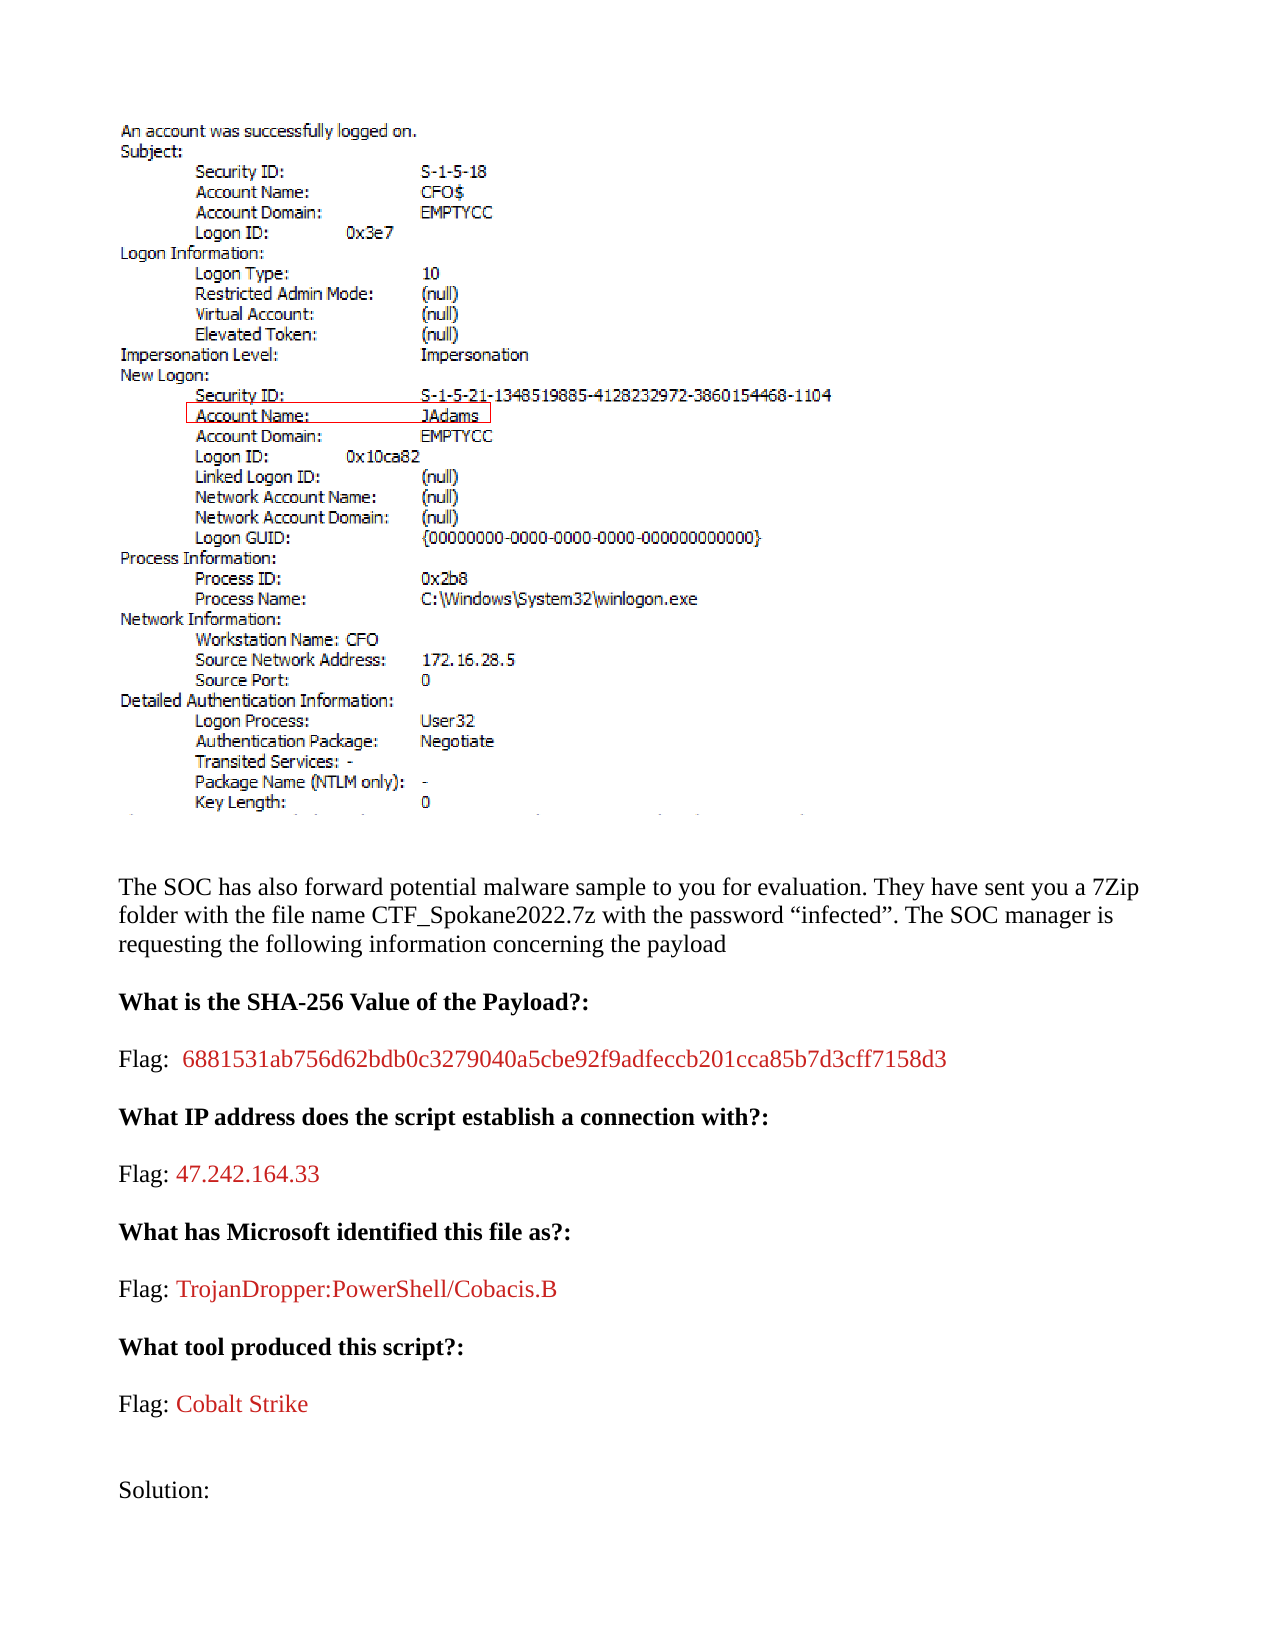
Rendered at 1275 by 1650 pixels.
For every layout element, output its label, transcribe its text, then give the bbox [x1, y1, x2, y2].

text Flag: 6881531ab756d62bdb0c3279040a5cbe92f9adfeccb201cca85b7d3cff7158d3 [118, 1044, 1157, 1073]
text What is the SHA-256 Value of the Payload?: [118, 987, 1157, 1016]
text Flag: 47.242.164.33 [118, 1159, 1157, 1188]
text What IP address does the script establish a connection with?: [118, 1102, 1157, 1131]
text What has Microsoft identified this file as?: [118, 1217, 1157, 1246]
picture [118, 118, 852, 815]
text Solution: [118, 1476, 1157, 1504]
text The SOC has also forward potential malware sample to you for evaluation. They have sent you a 7Zip folder with the file name CTF_Spokane2022.7z with the password “infected”. The SOC manager is requesting the following information concerning the payload [118, 872, 1157, 958]
text Flag: Cobalt Strike [118, 1389, 1157, 1418]
text What tool produced this script?: [118, 1332, 1157, 1361]
text Flag: TrojanDropper:PowerShell/Cobacis.B [118, 1274, 1157, 1303]
